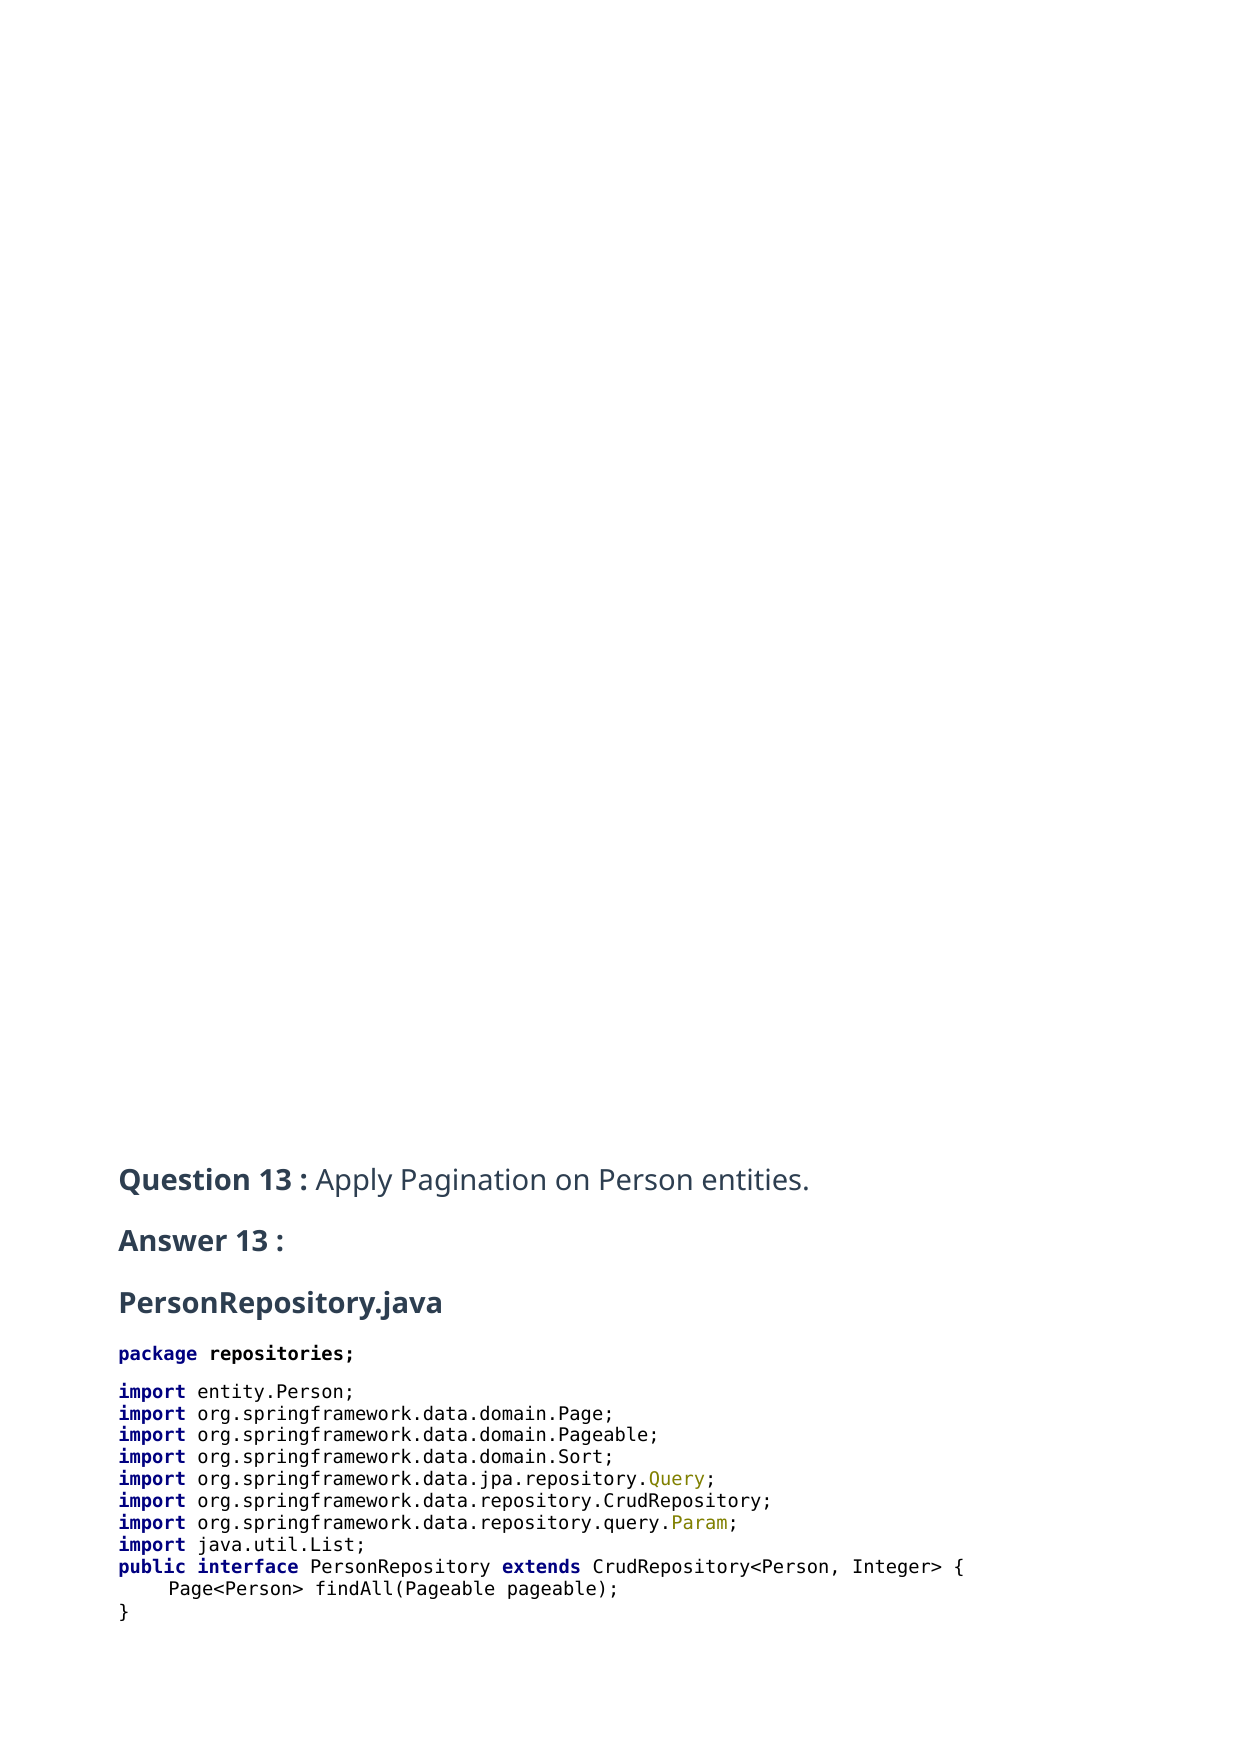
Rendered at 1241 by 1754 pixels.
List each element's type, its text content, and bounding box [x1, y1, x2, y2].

text import org.springframework.data.jpa.repository.Query; [118, 1468, 1122, 1490]
text import org.springframework.data.domain.Sort; [118, 1446, 1122, 1468]
text import org.springframework.data.repository.CrudRepository; [118, 1490, 1122, 1512]
text package repositories; [118, 1343, 1122, 1365]
text import org.springframework.data.domain.Page; [118, 1402, 1122, 1424]
text PersonRepository.java [118, 1282, 1122, 1322]
text } [118, 1601, 1122, 1623]
text import java.util.List; [118, 1534, 1122, 1556]
text public interface PersonRepository extends CrudRepository<Person, Integer> { [118, 1556, 1122, 1577]
text import entity.Person; [118, 1381, 1122, 1402]
text import org.springframework.data.repository.query.Param; [118, 1512, 1122, 1534]
text Question 13 : Apply Pagination on Person entities. [118, 1159, 1122, 1199]
text Page<Person> findAll(Pageable pageable); [118, 1577, 1122, 1601]
text import org.springframework.data.domain.Pageable; [118, 1424, 1122, 1446]
text Answer 13 : [118, 1221, 1122, 1260]
